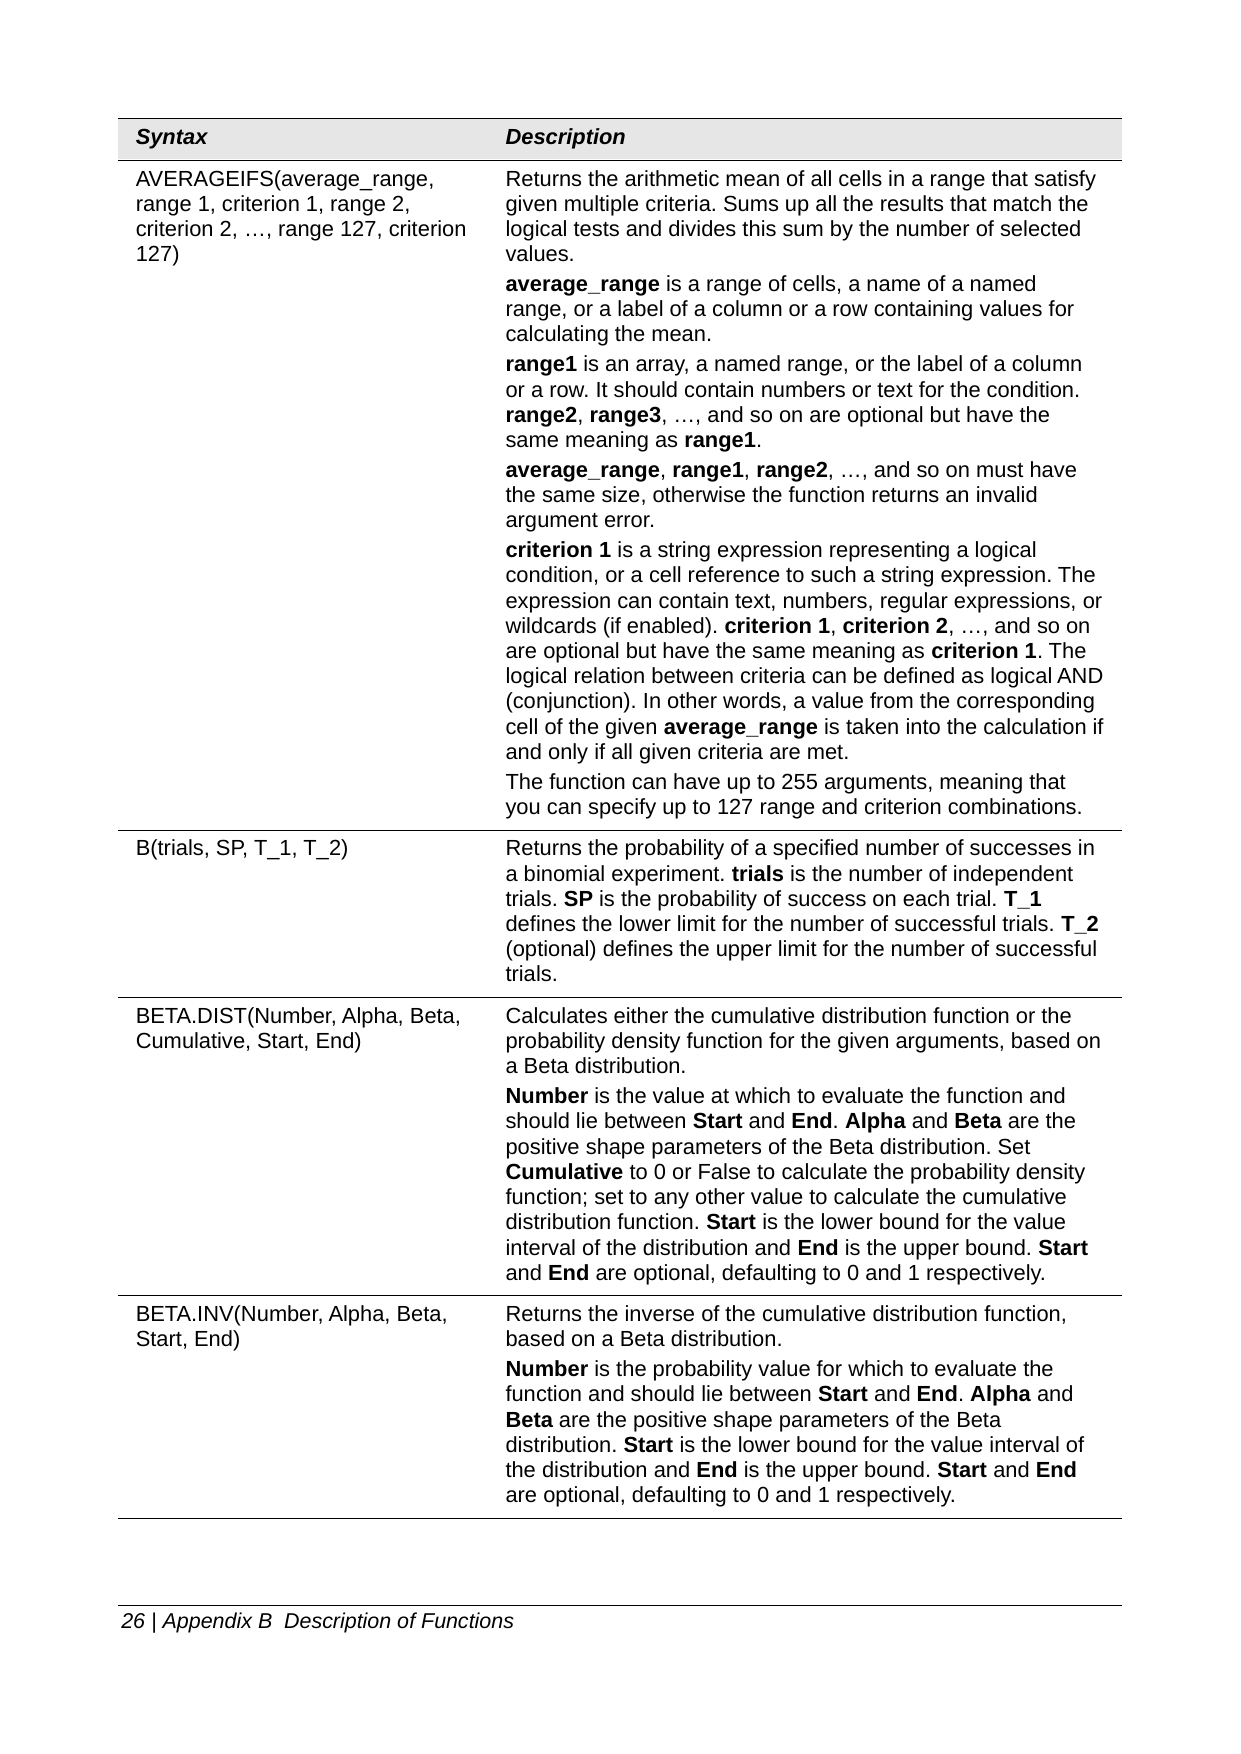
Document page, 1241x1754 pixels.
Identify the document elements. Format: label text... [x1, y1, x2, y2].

table_cell AVERAGEIFS(average_range, range 1, criterion 1, range 2, criterion 2, …, range 127, criterion 127) [118, 161, 488, 829]
table_cell BETA.INV(Number, Alpha, Beta, Start, End) [118, 1296, 488, 1518]
table_cell Returns the probability of a specified number of successes in a binomial experiment. trials is the number of independent trials. SP is the probability of success on each trial. T_1 defines the lower limit for the number of successful trials. T_2 (optional) defines the upper limit for the number of successful trials. [488, 831, 1122, 997]
table_header Syntax [118, 119, 488, 159]
table_cell Calculates either the cumulative distribution function or the probability density function for the given arguments, based on a Beta distribution. Number is the value at which to evaluate the function and should lie between Start and End. Alpha and Beta are the positive shape parameters of the Beta distribution. Set Cumulative to 0 or False to calculate the probability density function; set to any other value to calculate the cumulative distribution function. Start is the lower bound for the value interval of the distribution and End is the upper bound. Start and End are optional, defaulting to 0 and 1 respectively. [488, 998, 1122, 1295]
table_cell Returns the arithmetic mean of all cells in a range that satisfy given multiple criteria. Sums up all the results that match the logical tests and divides this sum by the number of selected values. average_range is a range of cells, a name of a named range, or a label of a column or a row containing values for calculating the mean. range1 is an array, a named range, or the label of a column or a row. It should contain numbers or text for the condition. range2, range3, …, and so on are optional but have the same meaning as range1. average_range, range1, range2, …, and so on must have the same size, otherwise the function returns an invalid argument error. criterion 1 is a string expression representing a logical condition, or a cell reference to such a string expression. The expression can contain text, numbers, regular expressions, or wildcards (if enabled). criterion 1, criterion 2, …, and so on are optional but have the same meaning as criterion 1. The logical relation between criteria can be defined as logical AND (conjunction). In other words, a value from the corresponding cell of the given average_range is taken into the calculation if and only if all given criteria are met. The function can have up to 255 arguments, meaning that you can specify up to 127 range and criterion combinations. [488, 161, 1122, 829]
table_cell Returns the inverse of the cumulative distribution function, based on a Beta distribution. Number is the probability value for which to evaluate the function and should lie between Start and End. Alpha and Beta are the positive shape parameters of the Beta distribution. Start is the lower bound for the value interval of the distribution and End is the upper bound. Start and End are optional, defaulting to 0 and 1 respectively. [488, 1296, 1122, 1518]
table_cell B(trials, SP, T_1, T_2) [118, 831, 488, 997]
table_cell BETA.DIST(Number, Alpha, Beta, Cumulative, Start, End) [118, 998, 488, 1295]
table_header Description [488, 119, 1122, 159]
